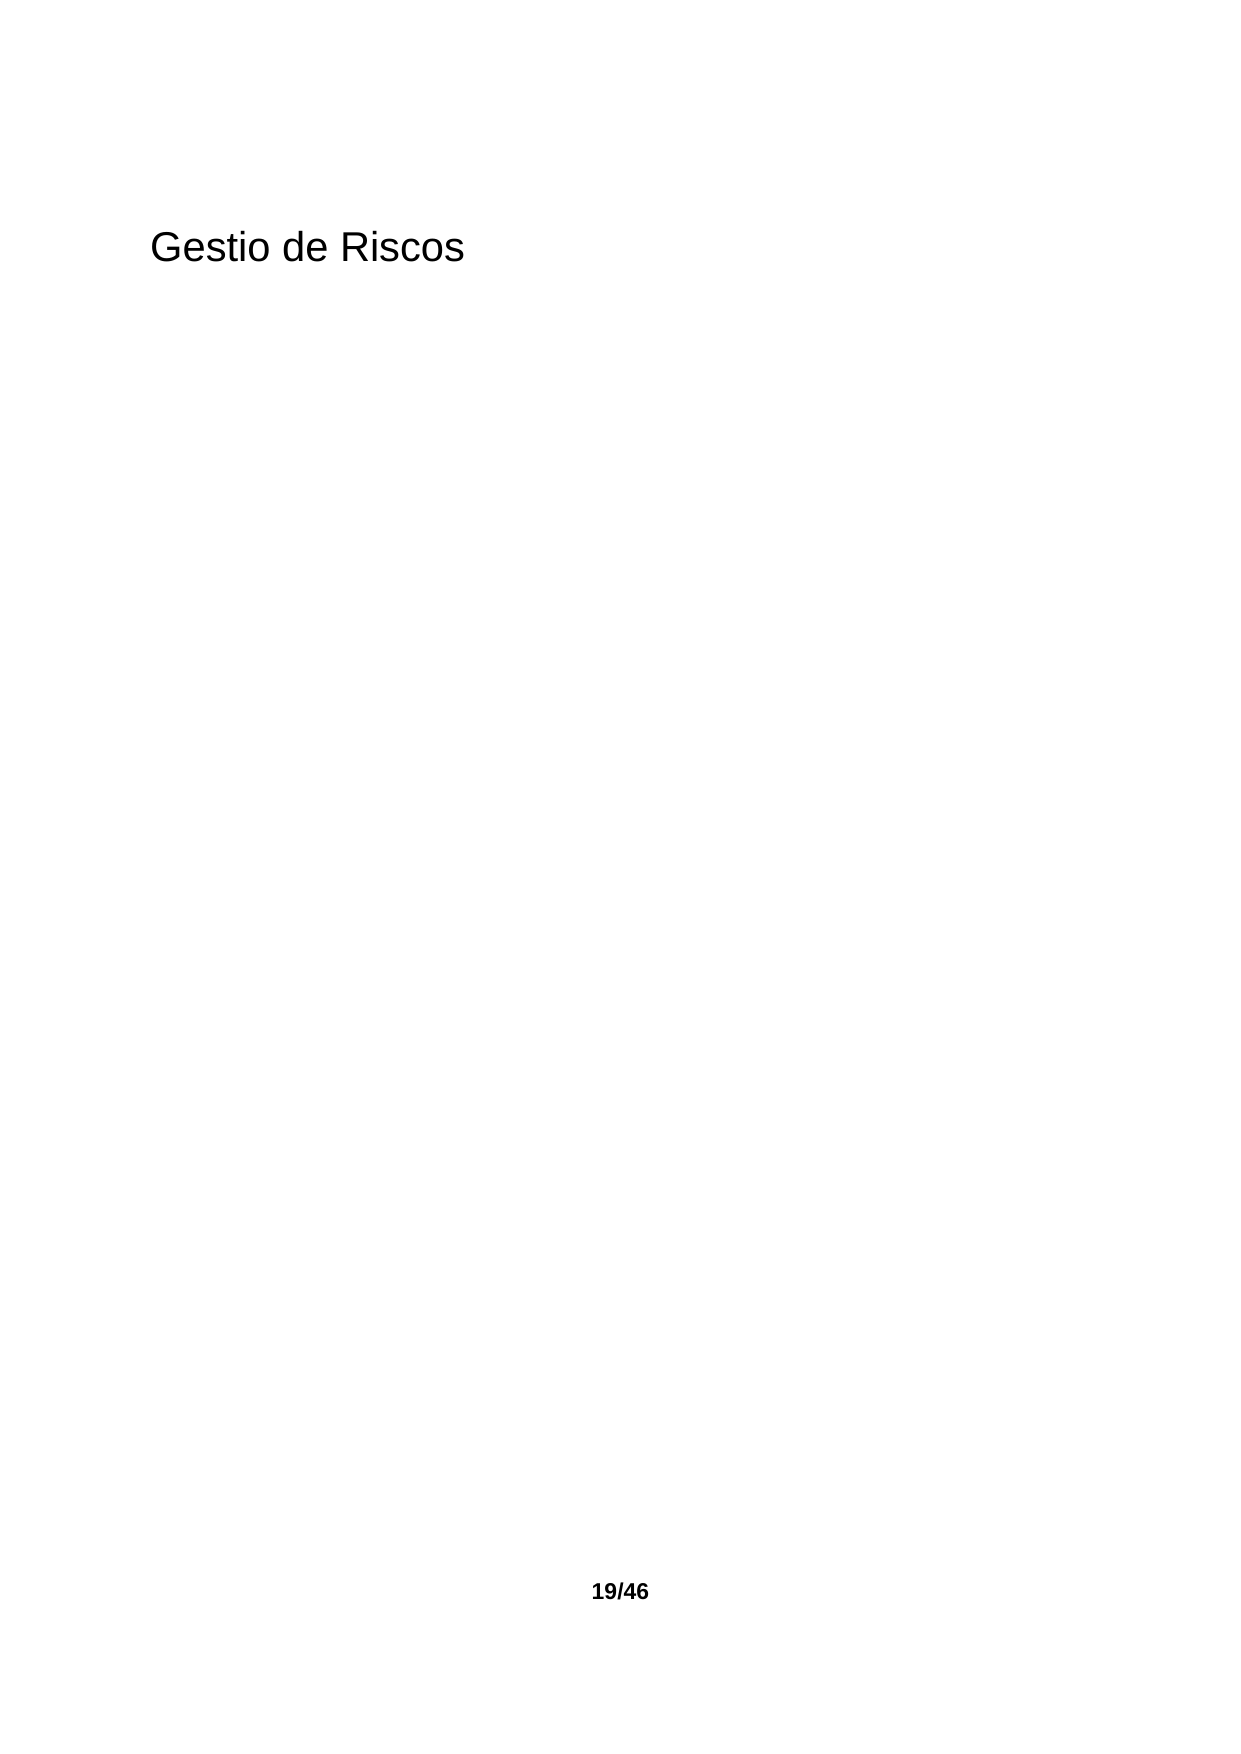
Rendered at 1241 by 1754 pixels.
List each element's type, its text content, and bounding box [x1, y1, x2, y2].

subtitle Gestio de Riscos [150, 222, 1090, 270]
